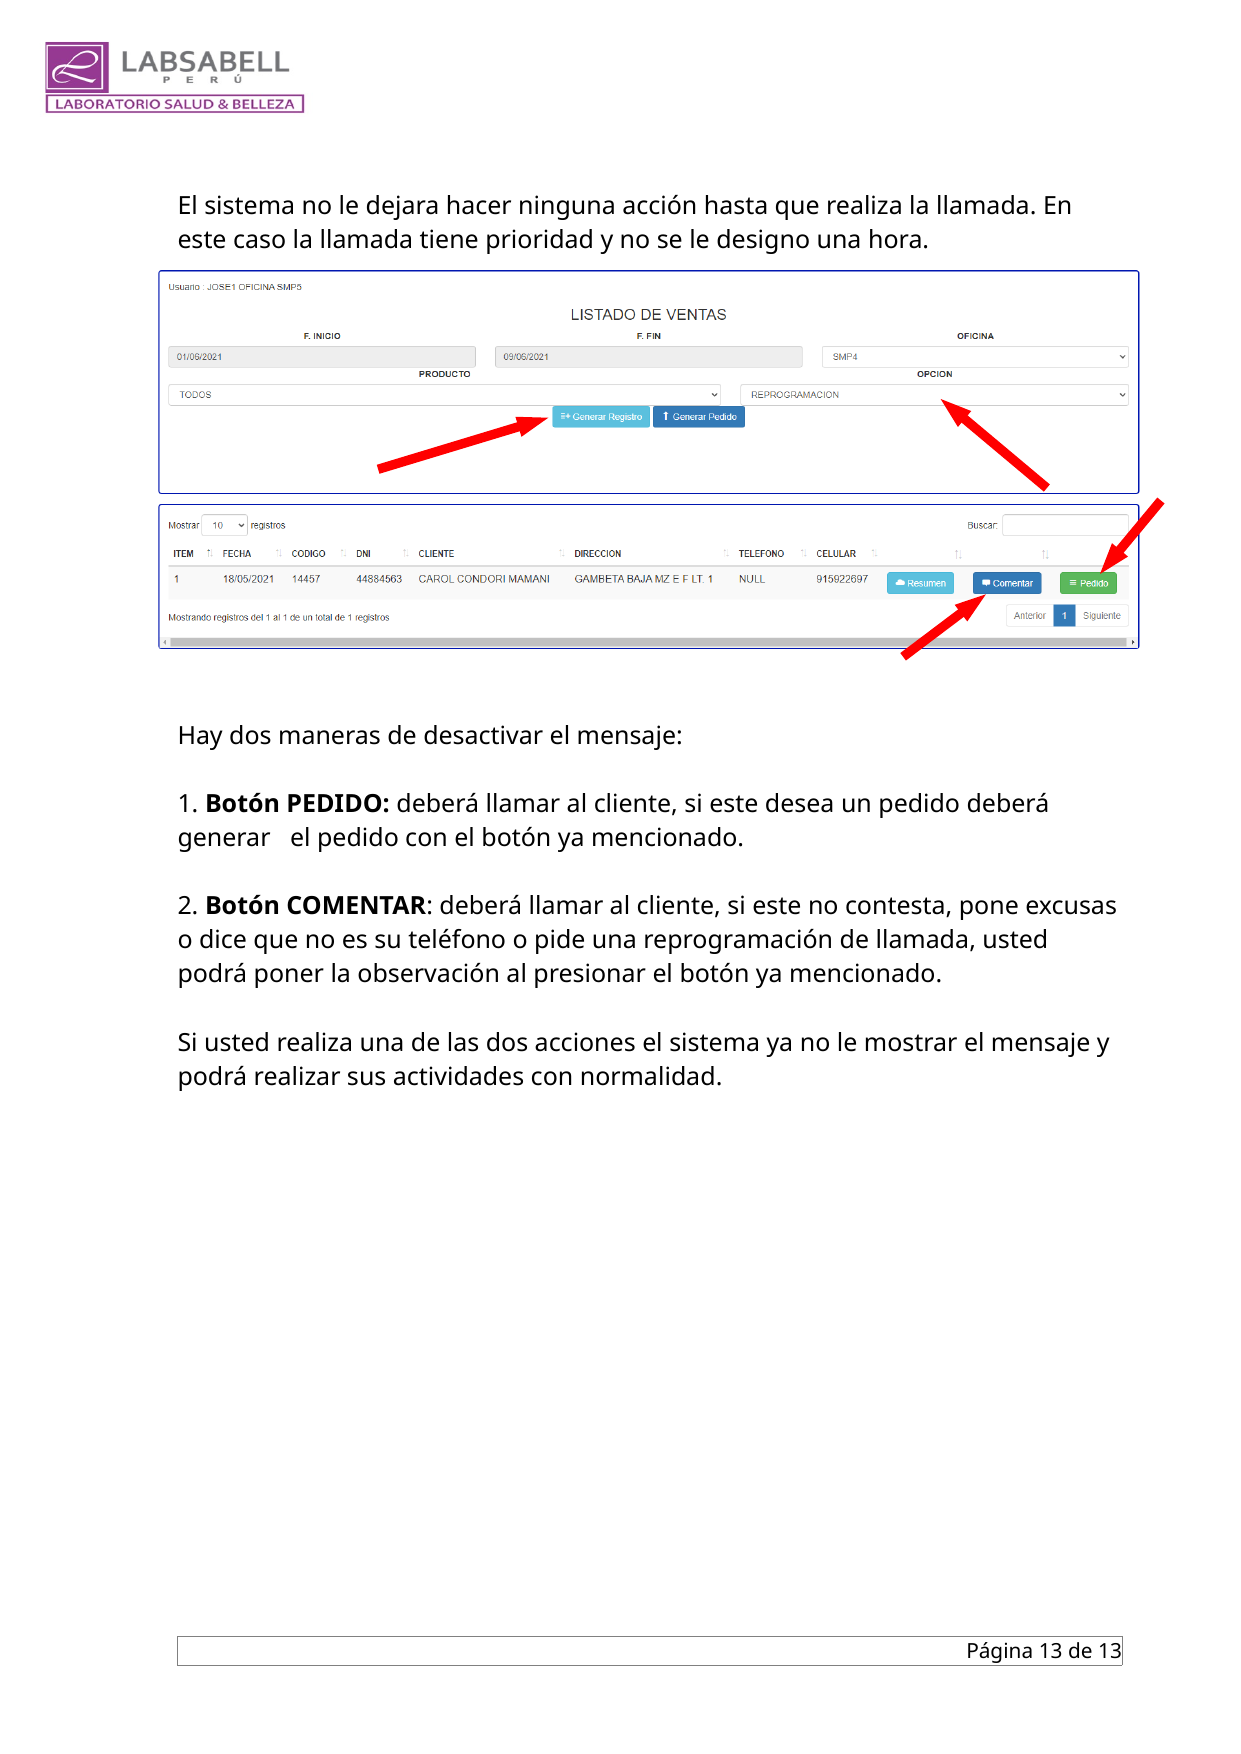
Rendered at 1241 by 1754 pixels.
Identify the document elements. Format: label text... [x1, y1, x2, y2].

text Si usted realiza una de las dos acciones el sistema ya no le mostrar el mensaje y podrá realizar sus actividades con normalidad. [177, 1024, 1122, 1092]
text 2. Botón COMENTAR: deberá llamar al cliente, si este no contesta, pone excusas o dice que no es su teléfono o pide una reprogramación de llamada, usted podrá poner la observación al presionar el botón ya mencionado. [177, 888, 1122, 990]
text El sistema no le dejara hacer ninguna acción hasta que realiza la llamada. En este caso la llamada tiene prioridad y no se le designo una hora. [177, 188, 1122, 256]
text Hay dos maneras de desactivar el mensaje: [177, 718, 1122, 752]
text 1. Botón PEDIDO: deberá llamar al cliente, si este desea un pedido deberá generar el pedido con el botón ya mencionado. [177, 786, 1122, 854]
